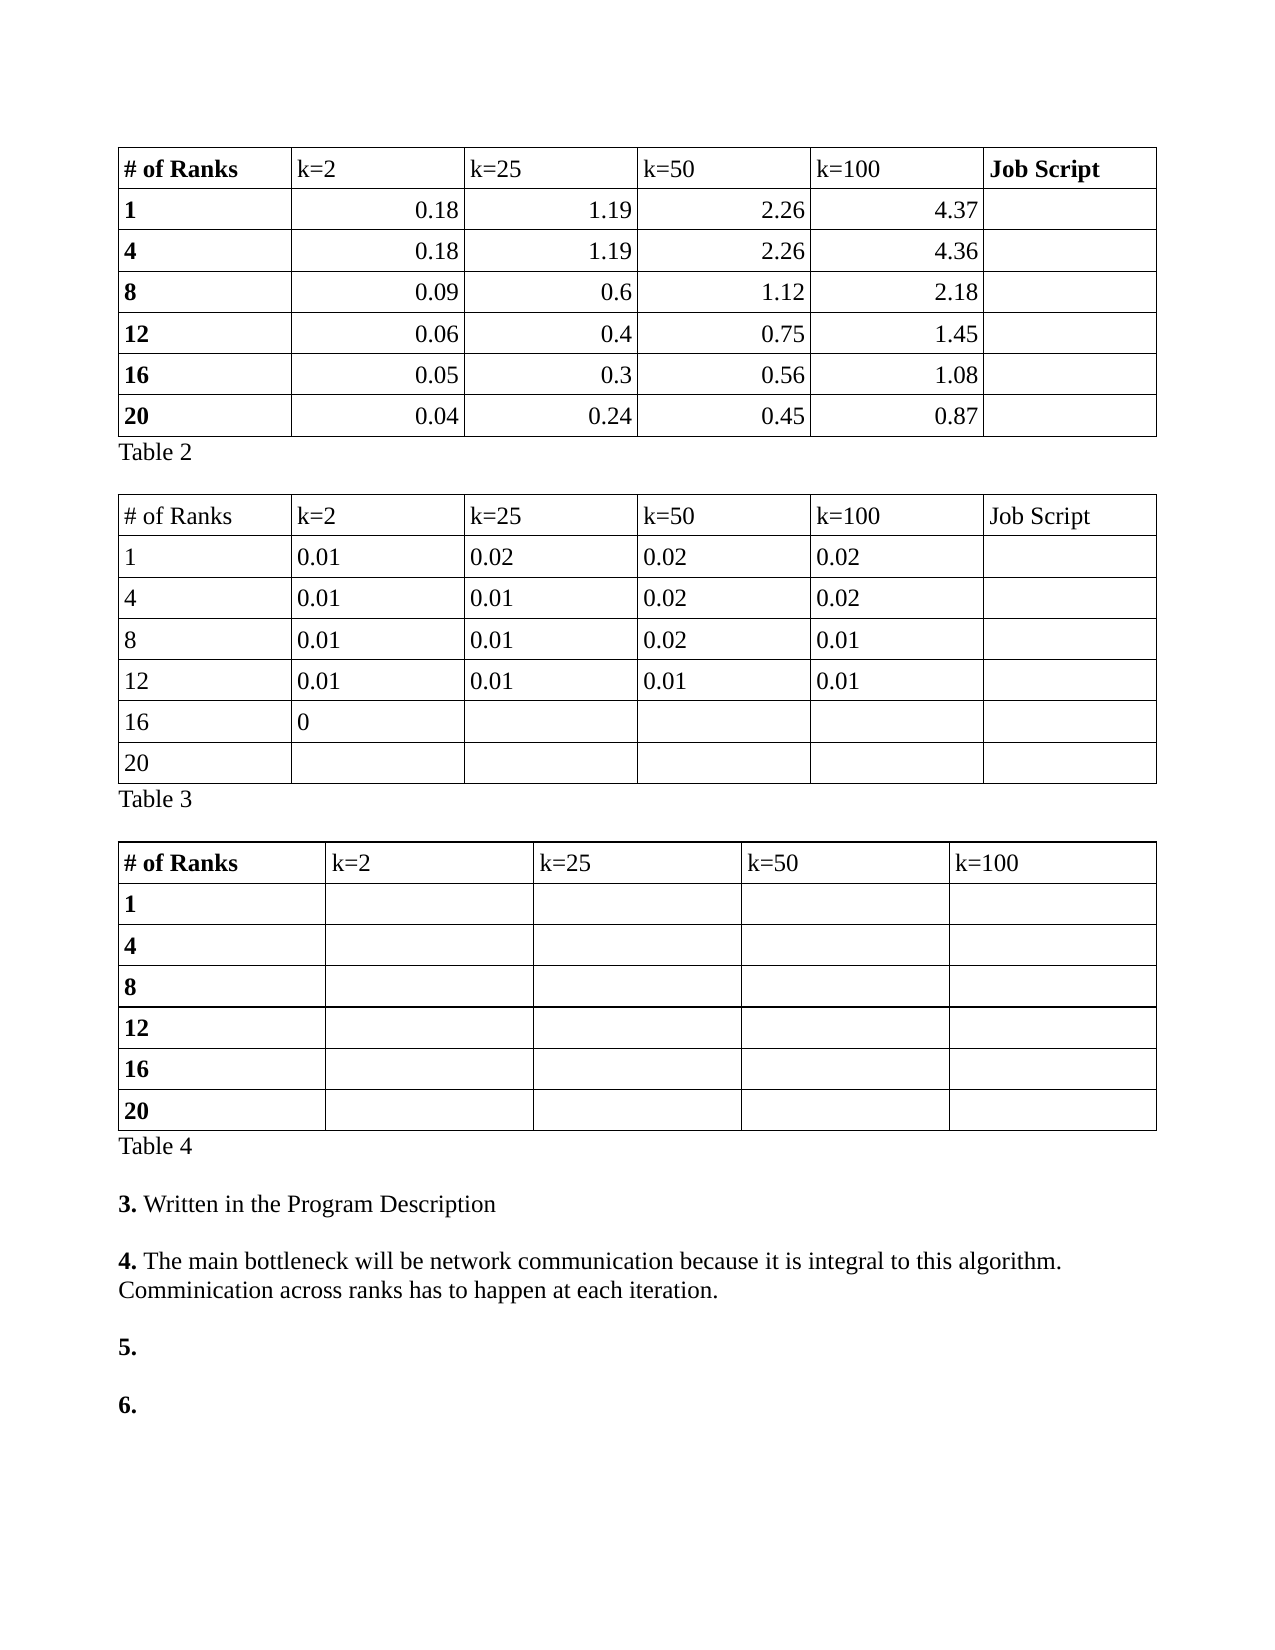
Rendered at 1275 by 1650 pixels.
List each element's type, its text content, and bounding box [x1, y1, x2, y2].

table_cell 0.06 [292, 313, 464, 353]
table_cell 0 [292, 701, 464, 742]
table_cell [984, 313, 1156, 353]
table_cell [534, 966, 741, 1006]
table_cell 0.01 [811, 660, 983, 700]
table_cell 12 [119, 660, 291, 700]
table_cell 0.02 [811, 578, 983, 618]
table_cell [742, 884, 949, 924]
table_cell 1.19 [465, 230, 637, 271]
table_cell [984, 578, 1156, 618]
table_cell [811, 701, 983, 742]
table_cell [950, 1008, 1156, 1048]
table_header k=2 [292, 148, 464, 188]
table_cell [326, 884, 533, 924]
table_cell [326, 966, 533, 1006]
table_cell 0.87 [811, 395, 983, 436]
table_header k=50 [638, 148, 810, 188]
table_cell 1.08 [811, 354, 983, 394]
table_cell 12 [119, 313, 291, 353]
table_cell 0.02 [465, 536, 637, 577]
table_cell [638, 701, 810, 742]
table_cell 8 [119, 272, 291, 312]
table_cell 0.04 [292, 395, 464, 436]
table_cell 0.01 [465, 578, 637, 618]
table_cell 0.09 [292, 272, 464, 312]
text 5. [118, 1332, 1157, 1361]
table_cell [326, 1090, 533, 1130]
table_cell 16 [119, 354, 291, 394]
table_cell 16 [119, 701, 291, 742]
table_cell [984, 272, 1156, 312]
table_cell [950, 884, 1156, 924]
text Table 3 [118, 784, 1157, 813]
table_cell 0.01 [292, 619, 464, 659]
table_cell [984, 660, 1156, 700]
table_header k=100 [811, 148, 983, 188]
table_cell 0.01 [465, 660, 637, 700]
table_cell 20 [119, 1090, 325, 1130]
text 6. [118, 1390, 1157, 1419]
table_cell [534, 1008, 741, 1048]
table_cell 1 [119, 884, 325, 924]
table_cell 0.24 [465, 395, 637, 436]
table_cell 0.01 [292, 578, 464, 618]
table_cell [742, 1008, 949, 1048]
table_cell [950, 1049, 1156, 1089]
table_cell 0.05 [292, 354, 464, 394]
table_cell 0.18 [292, 230, 464, 271]
text 3. Written in the Program Description [118, 1189, 1157, 1217]
table_cell 4 [119, 925, 325, 965]
text 4. The main bottleneck will be network communication because it is integral to this algorithm. Comminication across ranks has to happen at each iteration. [118, 1246, 1157, 1304]
table_cell [984, 701, 1156, 742]
table_cell 2.26 [638, 230, 810, 271]
table_cell 1 [119, 536, 291, 577]
table_cell 0.45 [638, 395, 810, 436]
table_header k=50 [638, 495, 810, 535]
table_cell [534, 1049, 741, 1089]
table_cell 8 [119, 966, 325, 1006]
table_cell 0.6 [465, 272, 637, 312]
table_cell 2.18 [811, 272, 983, 312]
table_cell 0.75 [638, 313, 810, 353]
table_header k=2 [292, 495, 464, 535]
table_cell 0.01 [465, 619, 637, 659]
table_cell [984, 619, 1156, 659]
table_header Job Script [984, 148, 1156, 188]
table_cell [984, 354, 1156, 394]
table_cell [742, 1049, 949, 1089]
table_cell 0.18 [292, 189, 464, 229]
table_header k=100 [811, 495, 983, 535]
table_cell [465, 743, 637, 783]
table_cell 1.12 [638, 272, 810, 312]
table_cell [950, 925, 1156, 965]
table_header k=50 [742, 843, 949, 883]
table_cell [984, 743, 1156, 783]
table_cell 1.19 [465, 189, 637, 229]
table_cell [292, 743, 464, 783]
table_cell [742, 925, 949, 965]
table_cell [984, 230, 1156, 271]
table_header k=25 [465, 495, 637, 535]
table_cell [742, 966, 949, 1006]
text Table 2 [118, 437, 1157, 465]
table_cell [326, 1049, 533, 1089]
table_cell [984, 395, 1156, 436]
table_cell 0.02 [638, 619, 810, 659]
table_cell 16 [119, 1049, 325, 1089]
table_header k=2 [326, 843, 533, 883]
table_cell 4 [119, 578, 291, 618]
table_header k=25 [534, 843, 741, 883]
table_cell 0.02 [811, 536, 983, 577]
table_cell [326, 925, 533, 965]
table_cell 2.26 [638, 189, 810, 229]
table_cell [811, 743, 983, 783]
table_cell 0.01 [292, 536, 464, 577]
table_cell [534, 884, 741, 924]
table_cell 4.37 [811, 189, 983, 229]
table_header Job Script [984, 495, 1156, 535]
table_cell 0.4 [465, 313, 637, 353]
table_cell [950, 1090, 1156, 1130]
text Table 4 [118, 1131, 1157, 1160]
table_cell 1 [119, 189, 291, 229]
table_header # of Ranks [119, 843, 325, 883]
table_cell 0.02 [638, 578, 810, 618]
table_cell 1.45 [811, 313, 983, 353]
table_cell 0.01 [811, 619, 983, 659]
table_header # of Ranks [119, 495, 291, 535]
table_cell [534, 925, 741, 965]
table_cell 12 [119, 1008, 325, 1048]
table_cell [742, 1090, 949, 1130]
table_cell [950, 966, 1156, 1006]
table_cell 0.01 [638, 660, 810, 700]
table_cell [638, 743, 810, 783]
table_cell [984, 189, 1156, 229]
table_cell 0.56 [638, 354, 810, 394]
table_cell 0.02 [638, 536, 810, 577]
table_cell 8 [119, 619, 291, 659]
table_header k=25 [465, 148, 637, 188]
table_cell 20 [119, 743, 291, 783]
table_header # of Ranks [119, 148, 291, 188]
table_cell [465, 701, 637, 742]
table_cell [534, 1090, 741, 1130]
table_cell 0.01 [292, 660, 464, 700]
table_cell 4 [119, 230, 291, 271]
table_cell [984, 536, 1156, 577]
table_header k=100 [950, 843, 1156, 883]
table_cell 0.3 [465, 354, 637, 394]
table_cell 20 [119, 395, 291, 436]
table_cell [326, 1008, 533, 1048]
table_cell 4.36 [811, 230, 983, 271]
